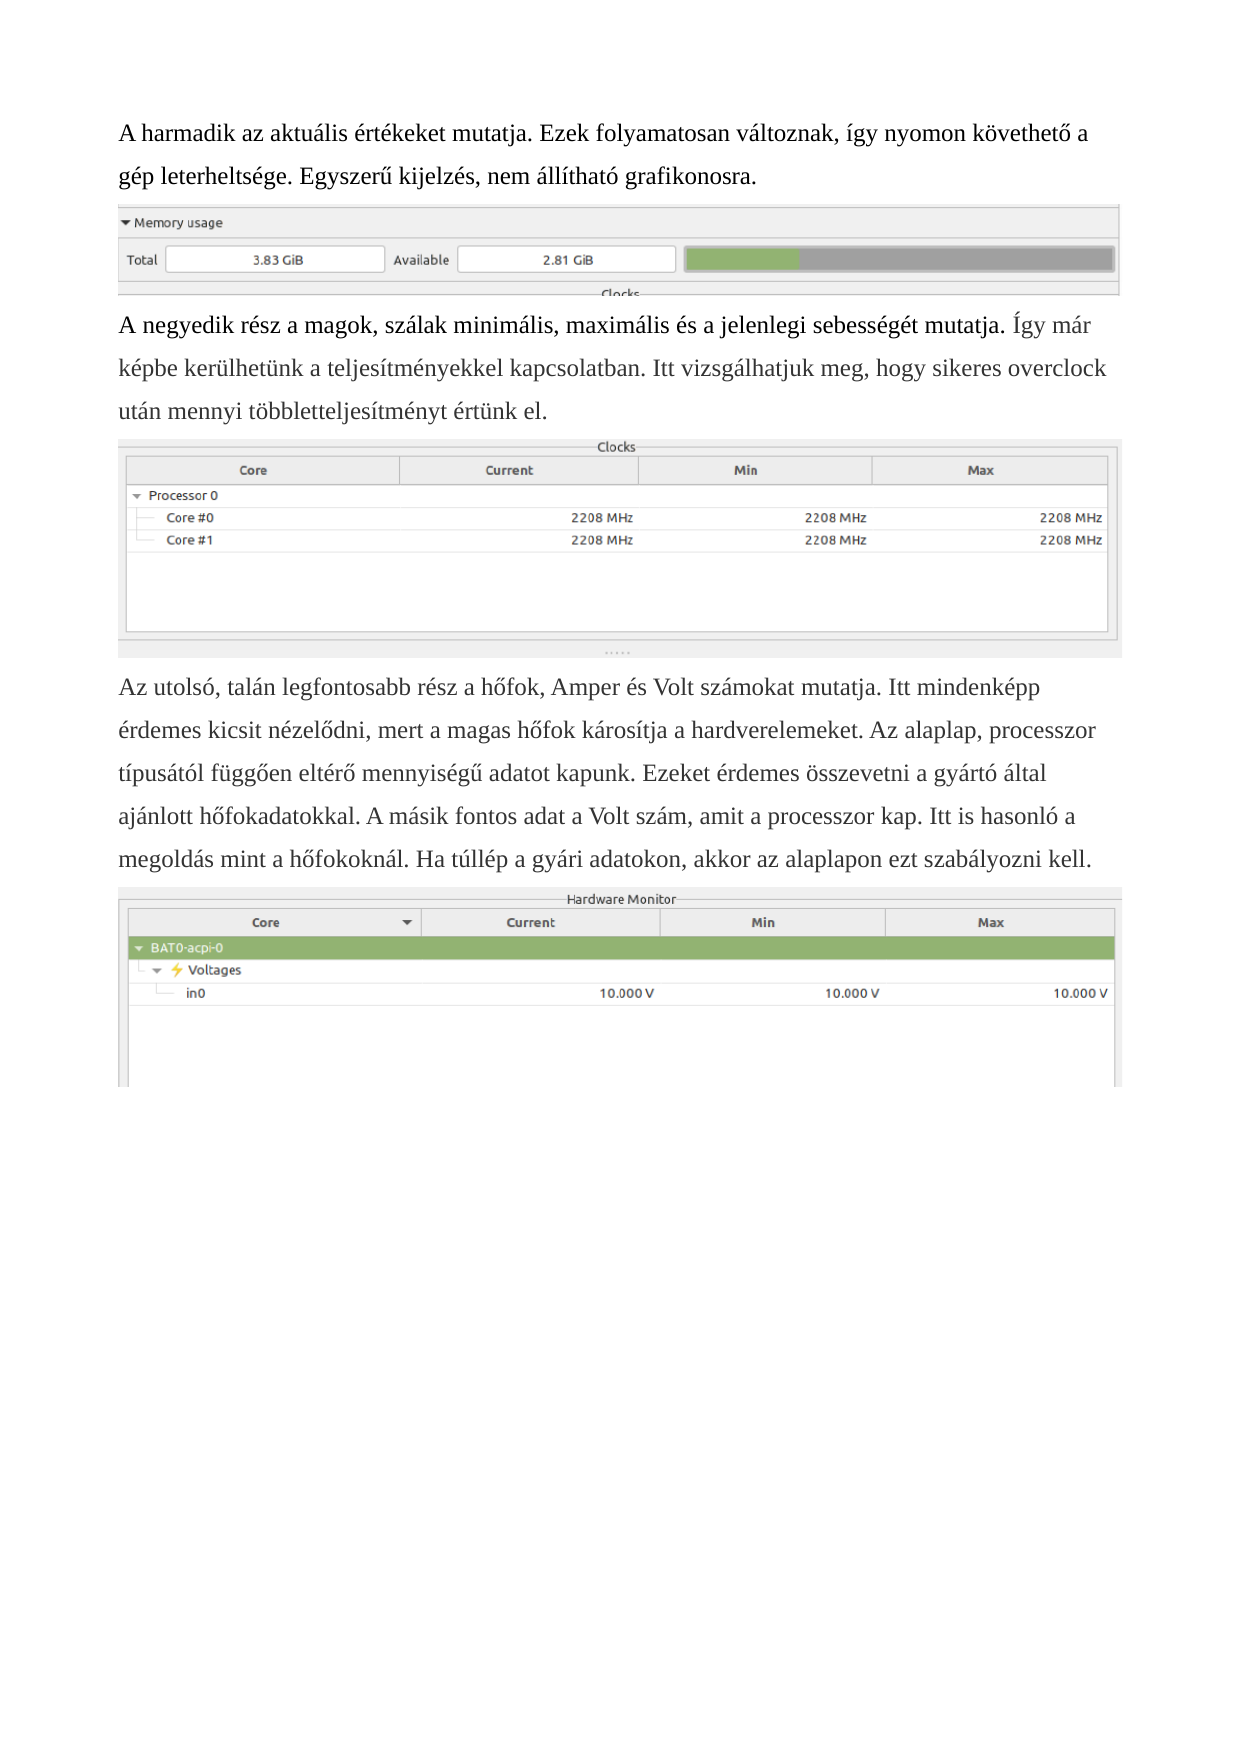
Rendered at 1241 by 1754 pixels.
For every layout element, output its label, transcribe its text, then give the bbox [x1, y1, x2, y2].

text A harmadik az aktuális értékeket mutatja. Ezek folyamatosan változnak, így nyomon követhető a gép leterheltsége. Egyszerű kijelzés, nem állítható grafikonosra. [118, 118, 1122, 190]
text Az utolsó, talán legfontosabb rész a hőfok, Amper és Volt számokat mutatja. Itt mindenképp érdemes kicsit nézelődni, mert a magas hőfok károsítja a hardverelemeket. Az alaplap, processzor típusától függően eltérő mennyiségű adatot kapunk. Ezeket érdemes összevetni a gyártó által ajánlott hőfokadatokkal. A másik fontos adat a Volt szám, amit a processzor kap. Itt is hasonló a megoldás mint a hőfokoknál. Ha túllép a gyári adatokon, akkor az alaplapon ezt szabályozni kell. [118, 658, 1122, 873]
text A negyedik rész a magok, szálak minimális, maximális és a jelenlegi sebességét mutatja. Így már képbe kerülhetünk a teljesítményekkel kapcsolatban. Itt vizsgálhatjuk meg, hogy sikeres overclock után mennyi többletteljesítményt értünk el. [118, 296, 1122, 425]
picture [118, 439, 1123, 658]
picture [118, 887, 1123, 1087]
picture [118, 204, 1123, 296]
